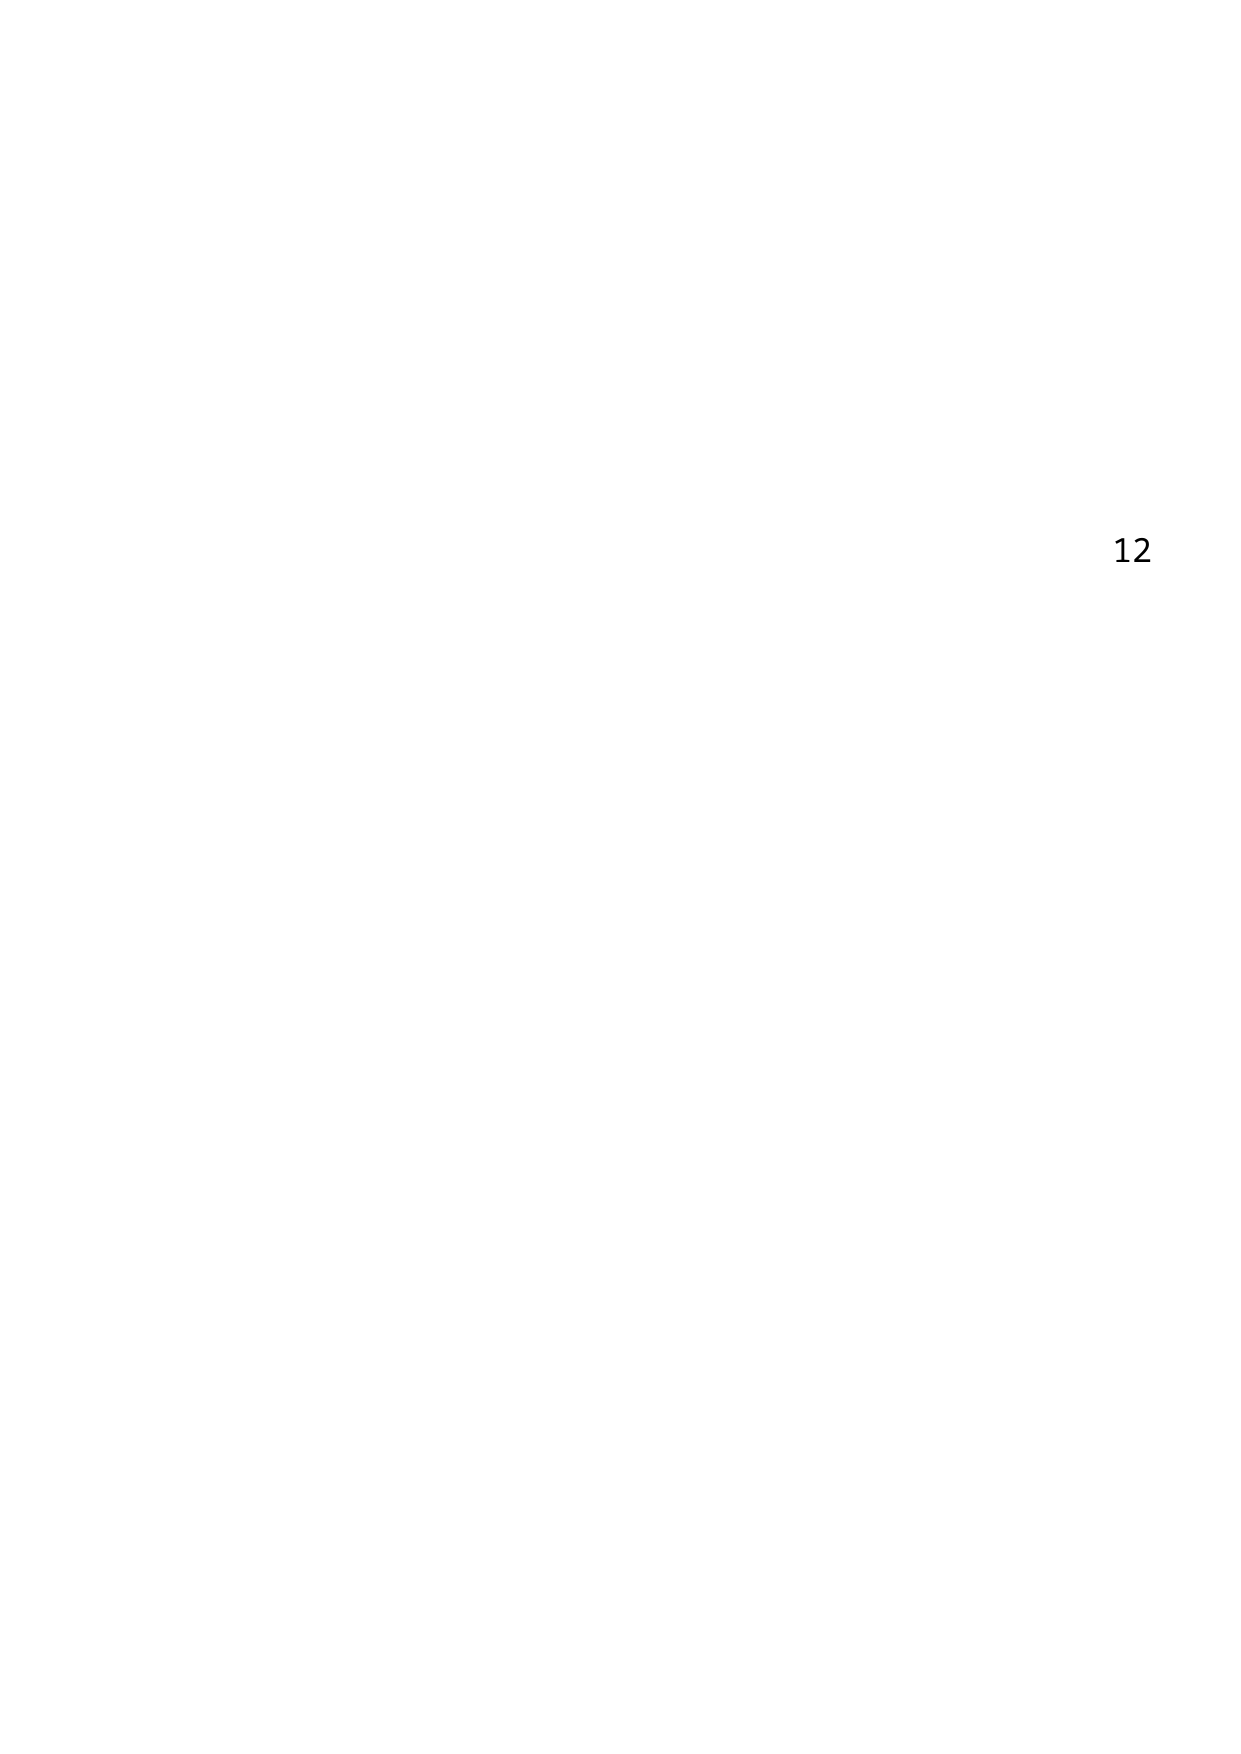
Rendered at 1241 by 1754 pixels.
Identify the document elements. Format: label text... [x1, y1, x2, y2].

text 12 [177, 527, 1152, 572]
